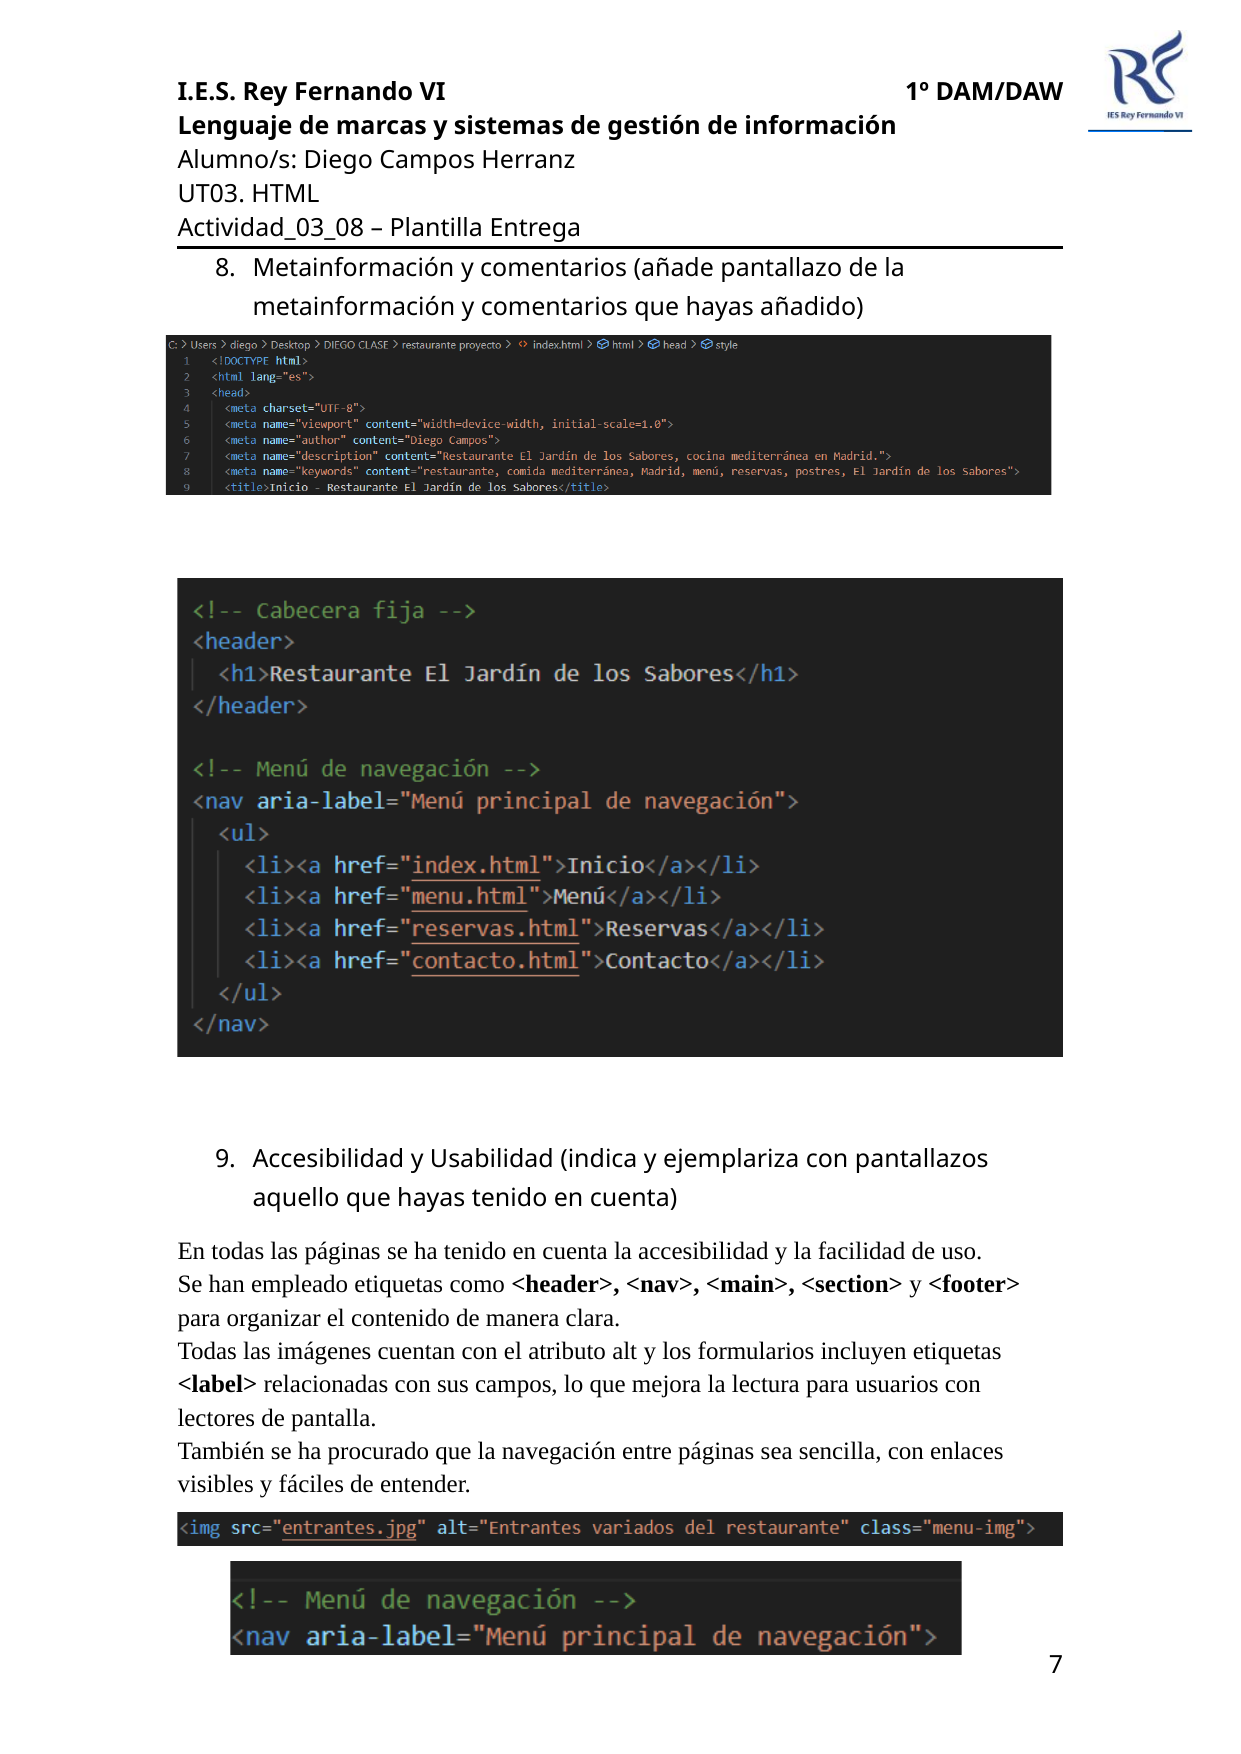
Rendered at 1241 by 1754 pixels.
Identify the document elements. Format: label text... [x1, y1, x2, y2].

list Accesibilidad y Usabilidad (indica y ejemplariza con pantallazos aquello que hayas tenido en cuenta) [215, 1141, 1063, 1214]
picture [165, 335, 1052, 495]
picture [1084, 30, 1193, 132]
picture [177, 1512, 1063, 1546]
text En todas las páginas se ha tenido en cuenta la accesibilidad y la facilidad de uso. Se han empleado etiquetas como <header>, <nav>, <main>, <section> y <footer> para organizar el contenido de manera clara. Todas las imágenes cuentan con el atributo alt y los formularios incluyen etiquetas <label> relacionadas con sus campos, lo que mejora la lectura para usuarios con lectores de pantalla. También se ha procurado que la navegación entre páginas sea sencilla, con enlaces visibles y fáciles de entender. [177, 1236, 1063, 1498]
list Metainformación y comentarios (añade pantallazo de la metainformación y comentarios que hayas añadido) [215, 249, 1063, 323]
picture [177, 578, 1063, 1057]
picture [230, 1561, 962, 1655]
